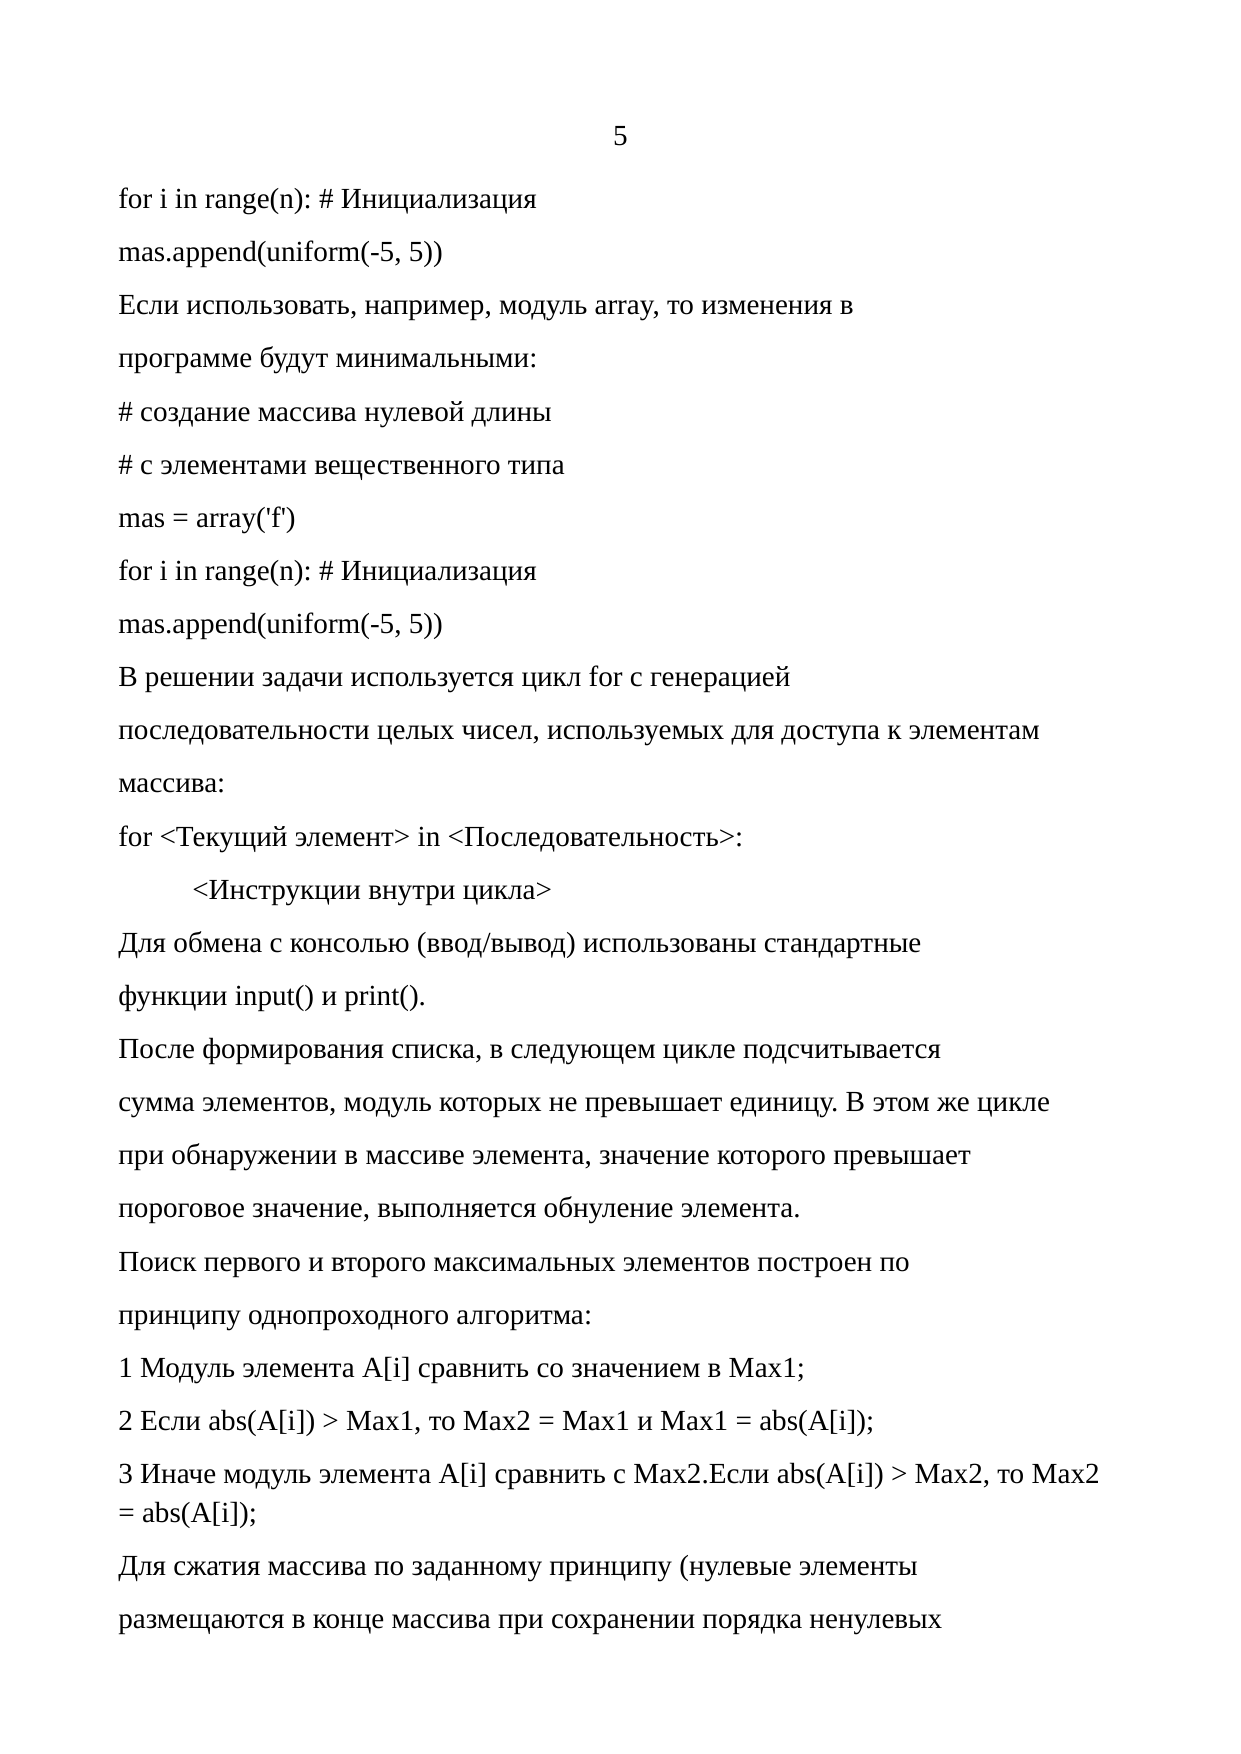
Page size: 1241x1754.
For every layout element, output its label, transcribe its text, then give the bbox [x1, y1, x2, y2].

text mas.append(uniform(-5, 5)) [118, 606, 1122, 640]
text массива: [118, 766, 1122, 799]
text функции input() и print(). [118, 978, 1122, 1012]
text пороговое значение, выполняется обнуление элемента. [118, 1191, 1122, 1224]
text 3 Иначе модуль элемента A[i] сравнить с Max2.Если abs(A[i]) > Max2, то Max2 = abs(A[i]); [118, 1456, 1122, 1528]
text В решении задачи используется цикл for с генерацией [118, 659, 1122, 693]
text for i in range(n): # Инициализация [118, 553, 1122, 587]
text <Инструкции внутри цикла> [118, 872, 1122, 905]
text сумма элементов, модуль которых не превышает единицу. В этом же цикле [118, 1084, 1122, 1118]
text # с элементами вещественного типа [118, 447, 1122, 480]
text for <Текущий элемент> in <Последовательность>: [118, 819, 1122, 852]
text последовательности целых чисел, используемых для доступа к элементам [118, 712, 1122, 746]
text 1 Модуль элемента A[i] сравнить со значением в Max1; [118, 1350, 1122, 1383]
text при обнаружении в массиве элемента, значение которого превышает [118, 1137, 1122, 1171]
text for i in range(n): # Инициализация [118, 181, 1122, 215]
text программе будут минимальными: [118, 341, 1122, 374]
text После формирования списка, в следующем цикле подсчитывается [118, 1031, 1122, 1065]
text Для обмена с консолью (ввод/вывод) использованы стандартные [118, 925, 1122, 958]
text Для сжатия массива по заданному принципу (нулевые элементы [118, 1548, 1122, 1581]
text mas = array('f') [118, 500, 1122, 533]
text # создание массива нулевой длины [118, 394, 1122, 427]
text mas.append(uniform(-5, 5)) [118, 234, 1122, 268]
text размещаются в конце массива при сохранении порядка ненулевых [118, 1601, 1122, 1634]
text Если использовать, например, модуль array, то изменения в [118, 287, 1122, 321]
text Поиск первого и второго максимальных элементов построен по [118, 1244, 1122, 1277]
text 2 Если abs(A[i]) > Max1, то Max2 = Max1 и Max1 = abs(A[i]); [118, 1403, 1122, 1437]
text принципу однопроходного алгоритма: [118, 1297, 1122, 1330]
